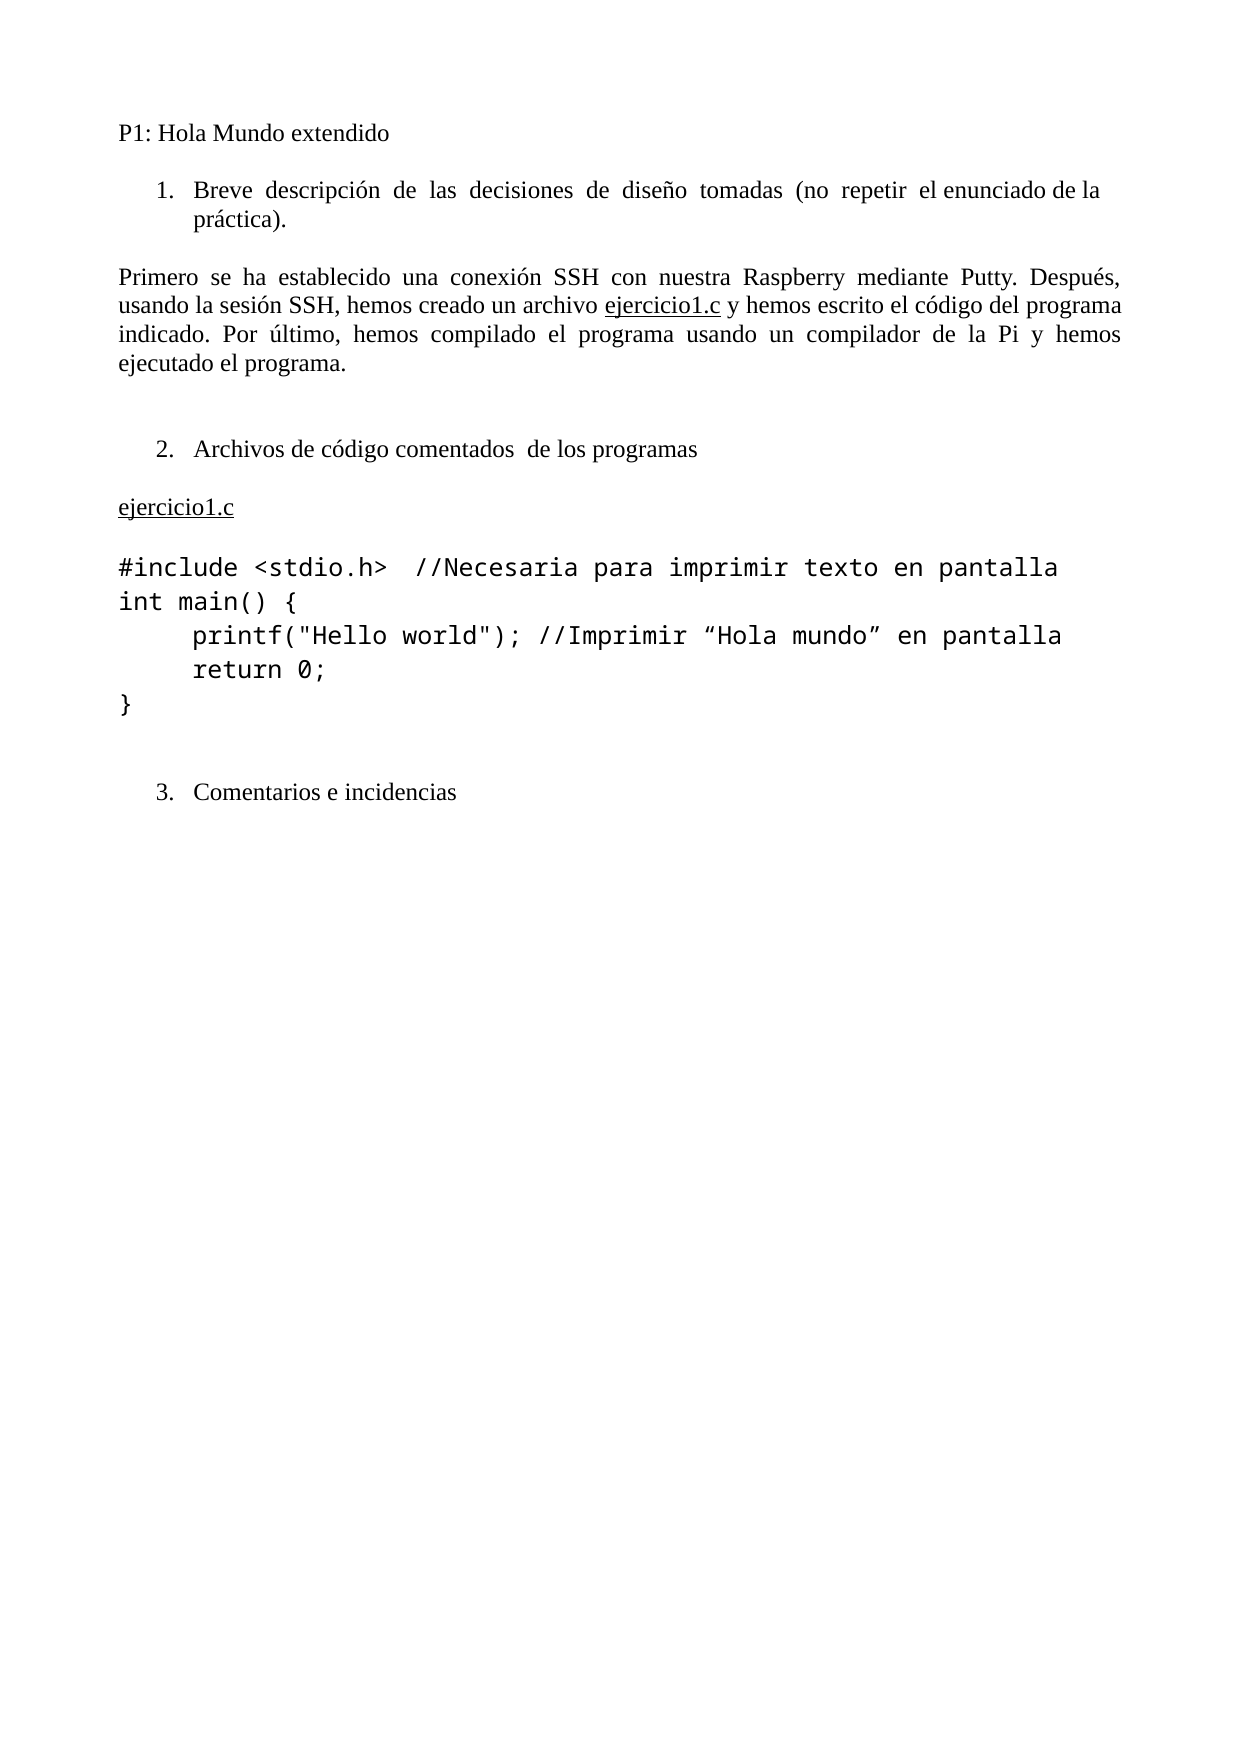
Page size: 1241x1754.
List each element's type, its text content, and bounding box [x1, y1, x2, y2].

text ejercicio1.c [118, 492, 1122, 521]
text return 0; [118, 652, 1122, 686]
text #include <stdio.h> //Necesaria para imprimir texto en pantalla [118, 549, 1122, 583]
list Breve descripción de las decisiones de diseño tomadas (no repetir el enunciado de la práctica). [156, 176, 1122, 233]
text P1: Hola Mundo extendido [118, 118, 1122, 147]
list Archivos de código comentados de los programas [156, 434, 1122, 463]
text } [118, 686, 1122, 720]
text int main() { [118, 583, 1122, 617]
list Comentarios e incidencias [156, 777, 1122, 806]
text Primero se ha establecido una conexión SSH con nuestra Raspberry mediante Putty. Después, usando la sesión SSH, hemos creado un archivo ejercicio1.c y hemos escrito el código del programa indicado. Por último, hemos compilado el programa usando un compilador de la Pi y hemos ejecutado el programa. [118, 262, 1122, 377]
text printf("Hello world"); //Imprimir “Hola mundo” en pantalla [118, 617, 1122, 652]
